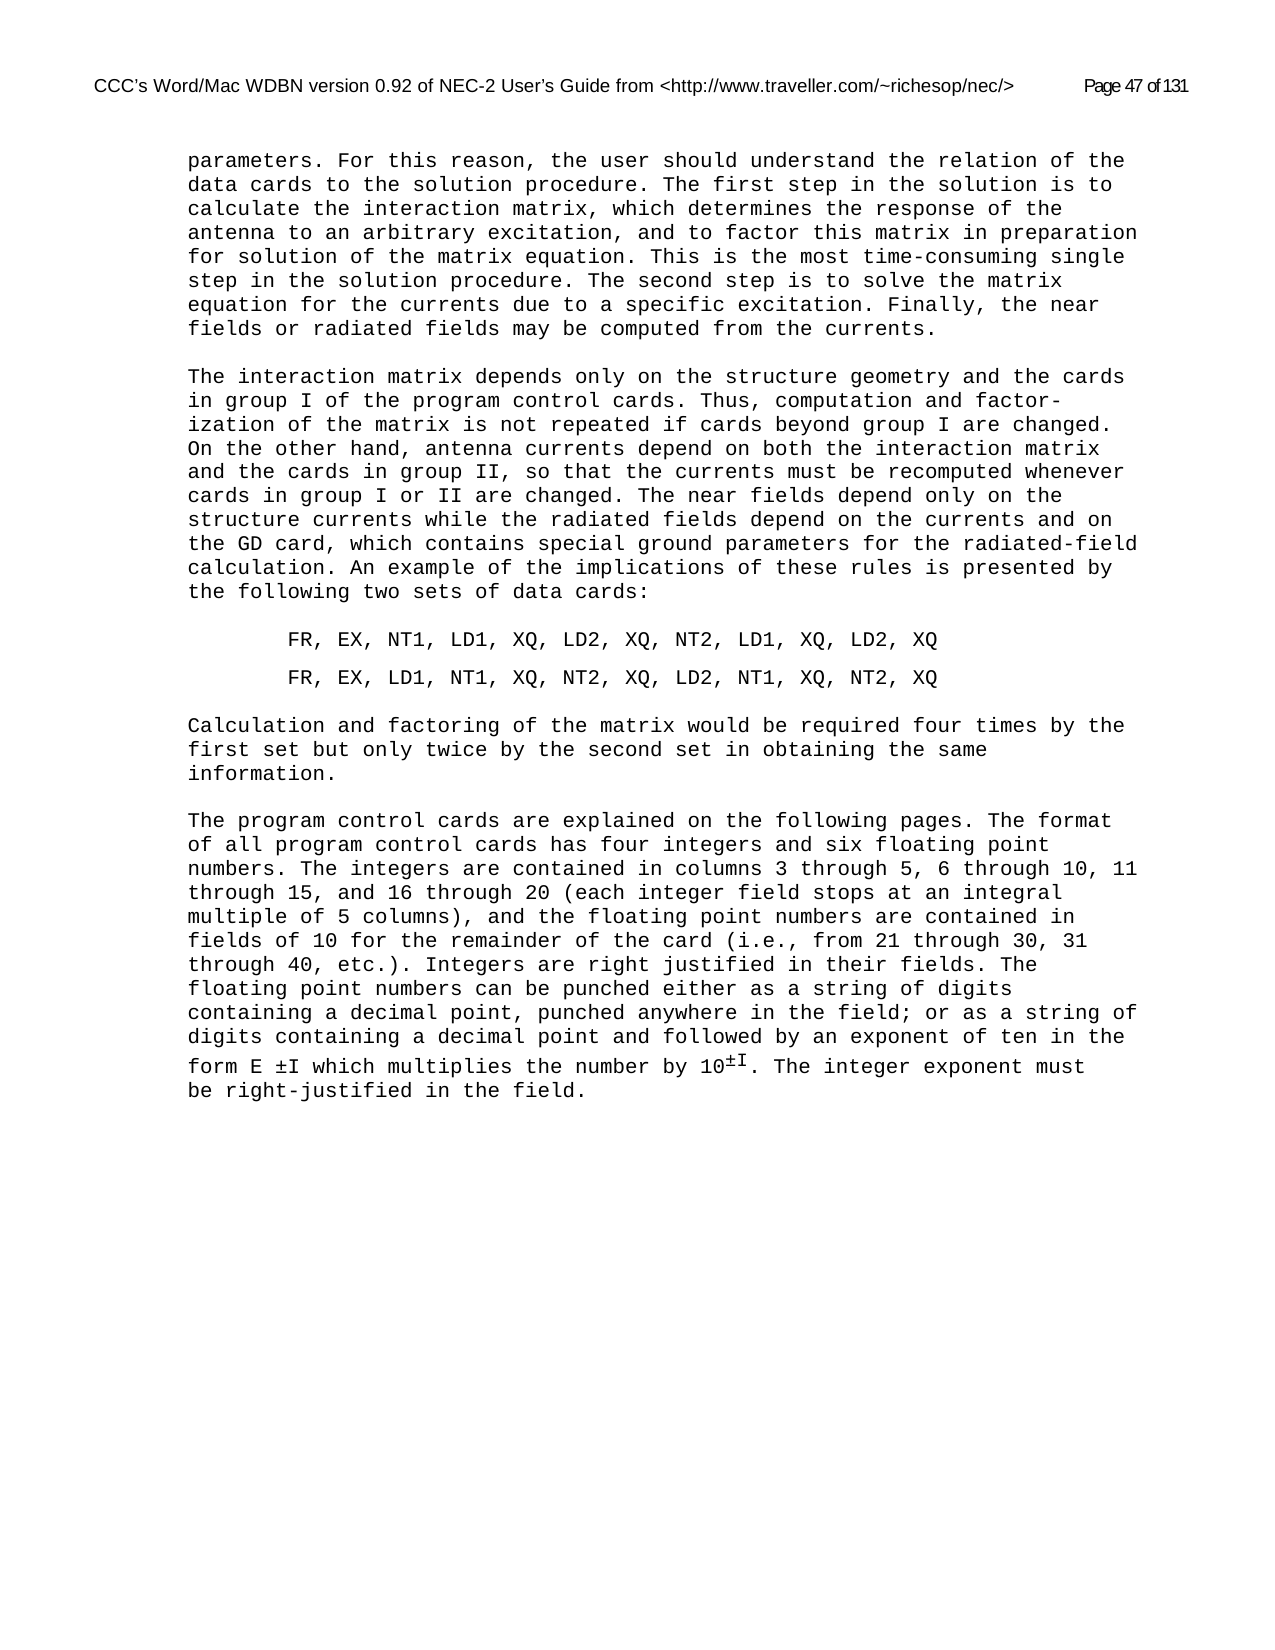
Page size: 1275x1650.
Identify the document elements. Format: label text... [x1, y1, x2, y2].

text antenna to an arbitrary excitation, and to factor this matrix in preparation [187, 222, 1181, 246]
text calculate the interaction matrix, which determines the response of the [187, 198, 1181, 222]
text containing a decimal point, punched anywhere in the field; or as a string of [187, 1002, 1181, 1026]
text On the other hand, antenna currents depend on both the interaction matrix [187, 437, 1181, 461]
text calculation. An example of the implications of these rules is presented by [187, 557, 1181, 581]
text data cards to the solution procedure. The first step in the solution is to [187, 174, 1181, 198]
text form E ±I which multiplies the number by 10±I. The integer exponent must [187, 1050, 1181, 1079]
text structure currents while the radiated fields depend on the currents and on [187, 509, 1181, 533]
text fields of 10 for the remainder of the card (i.e., from 21 through 30, 31 [187, 930, 1181, 954]
text parameters. For this reason, the user should understand the relation of the [187, 150, 1181, 174]
text step in the solution procedure. The second step is to solve the matrix [187, 270, 1181, 294]
text first set but only twice by the second set in obtaining the same [187, 738, 1181, 762]
text floating point numbers can be punched either as a string of digits [187, 978, 1181, 1002]
text The program control cards are explained on the following pages. The format [187, 810, 1181, 834]
text the following two sets of data cards: [187, 581, 1181, 605]
text through 40, etc.). Integers are right justified in their fields. The [187, 954, 1181, 978]
text equation for the currents due to a specific excitation. Finally, the near [187, 294, 1181, 318]
text multiple of 5 columns), and the floating point numbers are contained in [187, 906, 1181, 930]
text ization of the matrix is not repeated if cards beyond group I are changed. [187, 413, 1181, 437]
text for solution of the matrix equation. This is the most time-consuming single [187, 246, 1181, 270]
text fields or radiated fields may be computed from the currents. [187, 318, 1181, 342]
text The interaction matrix depends only on the structure geometry and the cards [187, 366, 1181, 389]
text through 15, and 16 through 20 (each integer field stops at an integral [187, 882, 1181, 906]
text numbers. The integers are contained in columns 3 through 5, 6 through 10, 11 [187, 858, 1181, 882]
text digits containing a decimal point and followed by an exponent of ten in the [187, 1026, 1181, 1050]
text be right-justified in the field. [187, 1079, 1181, 1103]
text FR, EX, LD1, NT1, XQ, NT2, XQ, LD2, NT1, XQ, NT2, XQ [187, 653, 1181, 691]
text FR, EX, NT1, LD1, XQ, LD2, XQ, NT2, LD1, XQ, LD2, XQ [187, 629, 1181, 653]
text of all program control cards has four integers and six floating point [187, 834, 1181, 858]
text information. [187, 762, 1181, 786]
text in group I of the program control cards. Thus, computation and factor- [187, 389, 1181, 413]
text cards in group I or II are changed. The near fields depend only on the [187, 485, 1181, 509]
text Calculation and factoring of the matrix would be required four times by the [187, 714, 1181, 738]
text the GD card, which contains special ground parameters for the radiated-field [187, 533, 1181, 557]
text and the cards in group II, so that the currents must be recomputed whenever [187, 461, 1181, 485]
